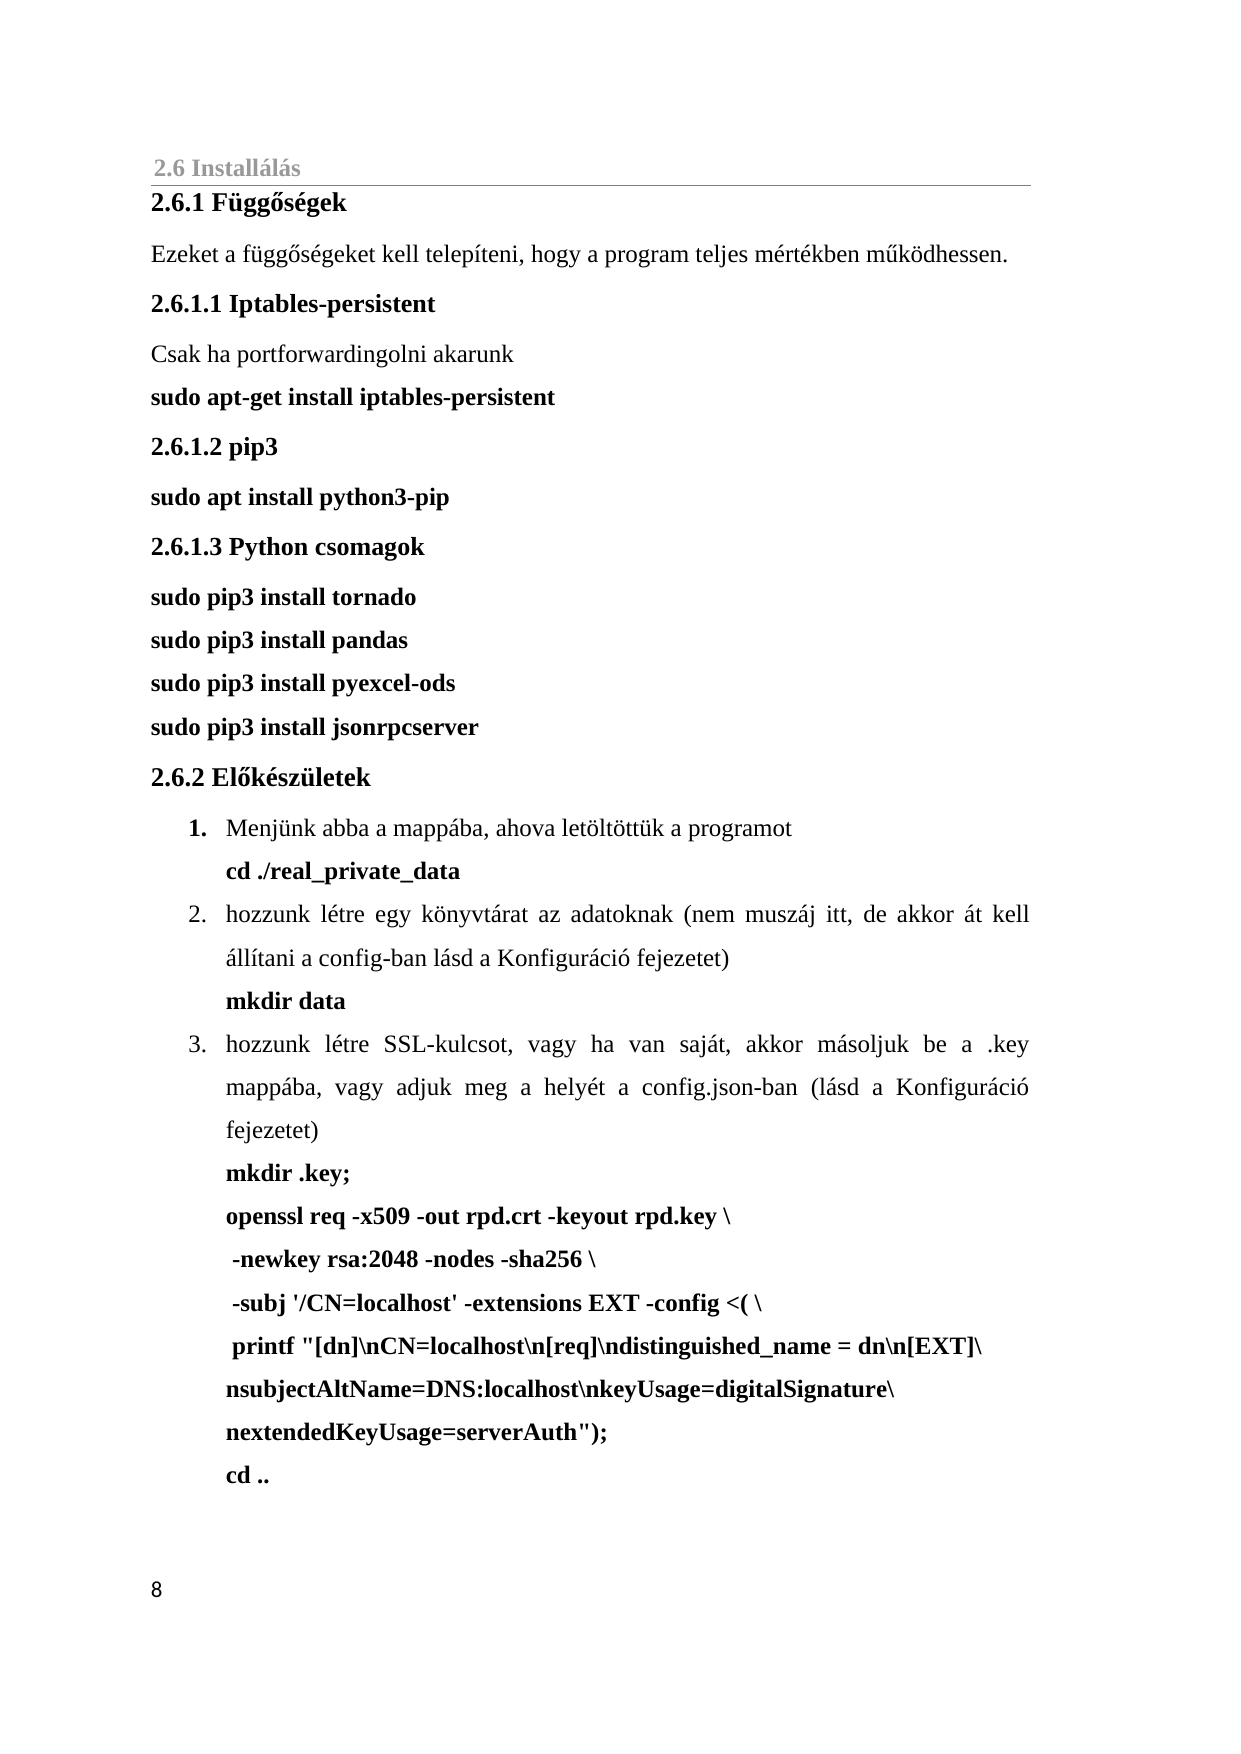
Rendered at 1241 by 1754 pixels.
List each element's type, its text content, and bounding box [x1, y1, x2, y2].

subtitle pip3 [151, 431, 1031, 461]
list hozzunk létre SSL-kulcsot, vagy ha van saját, akkor másoljuk be a .key mappába, vagy adjuk meg a helyét a config.json-ban (lásd a Konfiguráció fejezetet) [188, 1029, 1031, 1144]
text sudo apt install python3-pip [151, 482, 1031, 511]
subtitle Python csomagok [151, 531, 1031, 561]
list Menjünk abba a mappába, ahova letöltöttük a programot cd ./real_private_data [188, 813, 1031, 885]
subtitle Előkészületek [151, 761, 1031, 792]
text Csak ha portforwardingolni akarunk [151, 339, 1031, 368]
subtitle Függőségek [151, 187, 1031, 218]
subtitle Iptables-persistent [151, 288, 1031, 318]
list mkdir data [188, 986, 1031, 1014]
text sudo pip3 install tornado sudo pip3 install pandas sudo pip3 install pyexcel-ods sudo pip3 install jsonrpcserver [151, 582, 1031, 740]
text Ezeket a függőségeket kell telepíteni, hogy a program teljes mértékben működhessen. [151, 239, 1031, 268]
list hozzunk létre egy könyvtárat az adatoknak (nem muszáj itt, de akkor át kell állítani a config-ban lásd a Konfiguráció fejezetet) [188, 899, 1031, 971]
list mkdir .key; openssl req -x509 -out rpd.crt -keyout rpd.key \ -newkey rsa:2048 -nodes -sha256 \ -subj '/CN=localhost' -extensions EXT -config <( \ printf "[dn]\nCN=localhost\n[req]\ndistinguished_name = dn\n[EXT]\nsubjectAltName=DNS:localhost\nkeyUsage=digitalSignature\nextendedKeyUsage=serverAuth"); cd .. [188, 1158, 1031, 1489]
text sudo apt-get install iptables-persistent [151, 382, 1031, 411]
